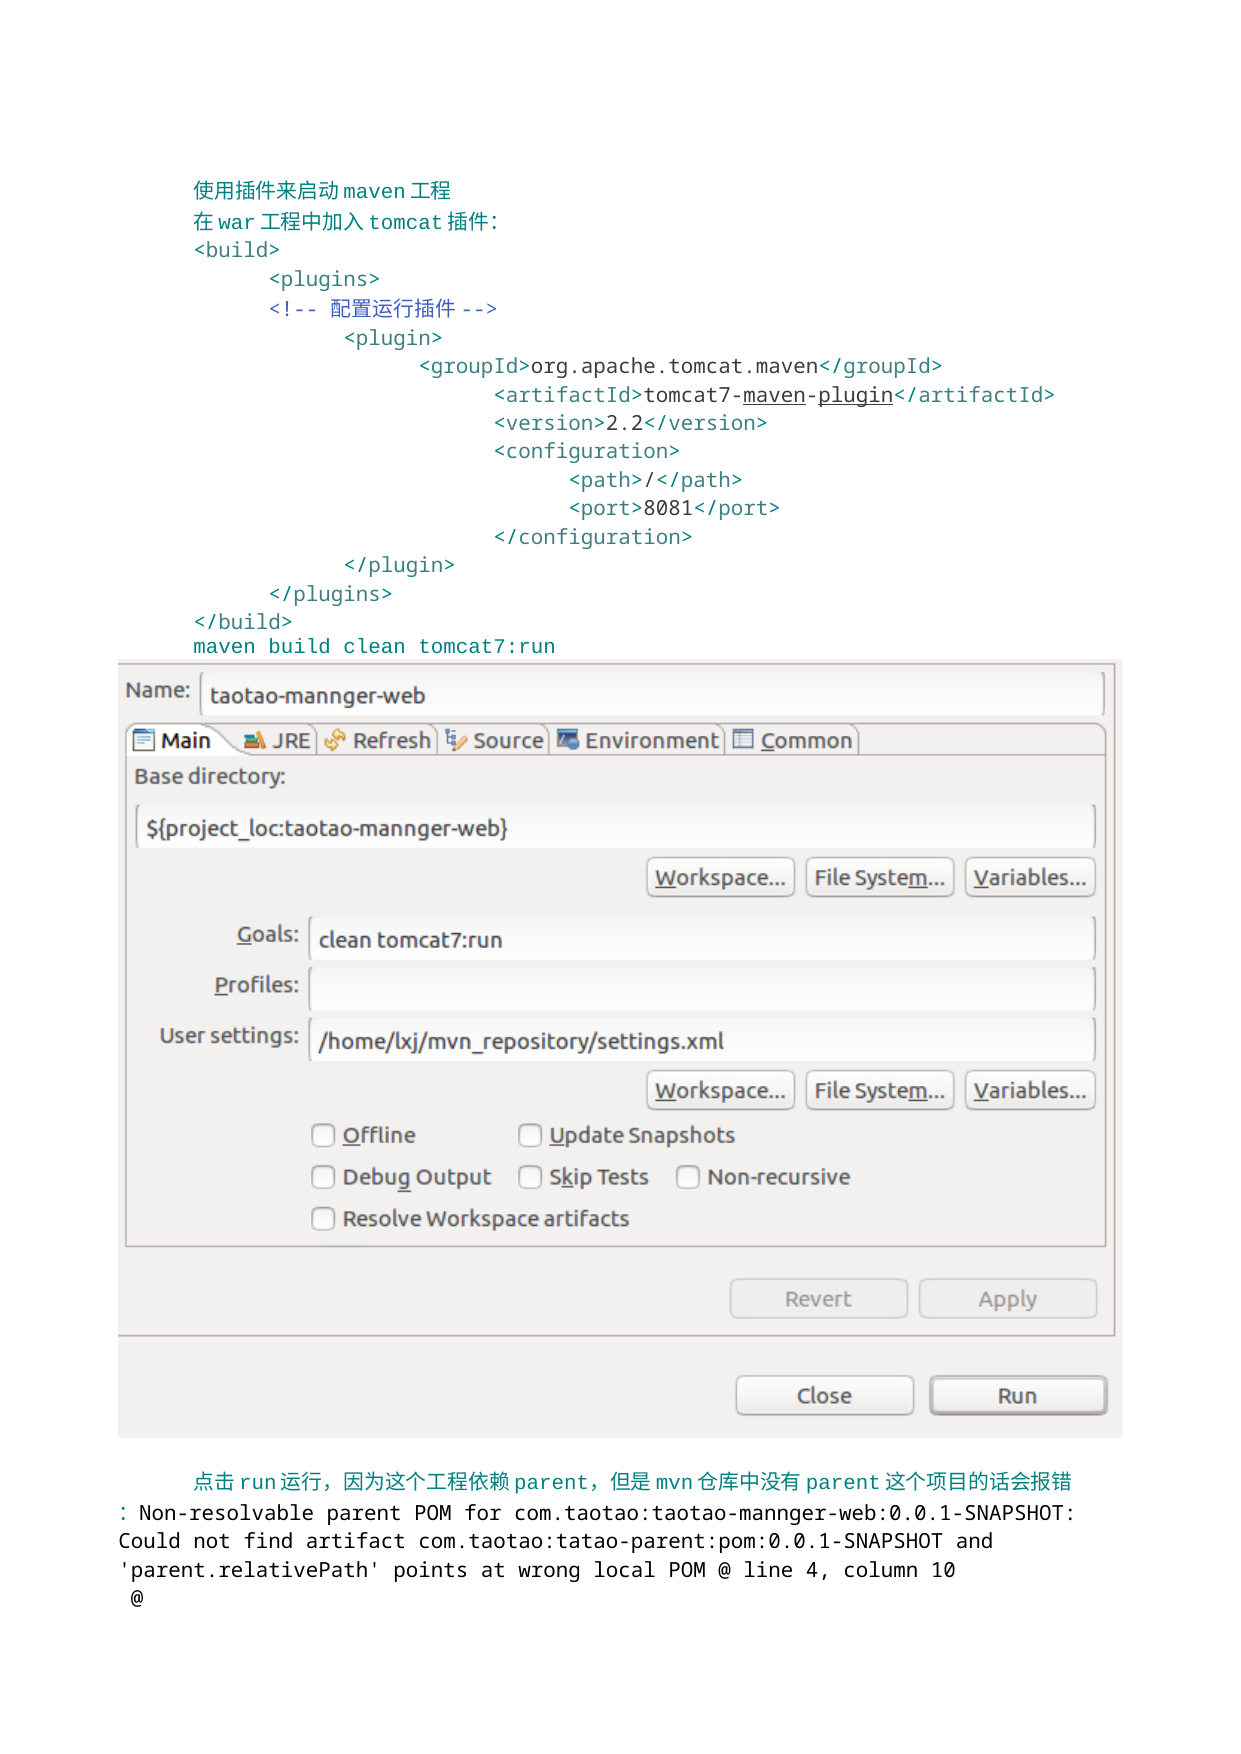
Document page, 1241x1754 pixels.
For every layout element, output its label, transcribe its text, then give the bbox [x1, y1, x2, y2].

text 在war工程中加入tomcat插件： [118, 205, 1122, 236]
text 使用插件来启动maven工程 [118, 175, 1122, 205]
text <artifactId>tomcat7-maven-plugin</artifactId> [118, 380, 1122, 408]
text <path>/</path> [118, 465, 1122, 493]
text 点击run运行，因为这个工程依赖parent，但是mvn仓库中没有parent这个项目的话会报错 [118, 1466, 1122, 1496]
text </configuration> [118, 522, 1122, 550]
text @ [118, 1583, 1122, 1612]
text <configuration> [118, 437, 1122, 465]
text <groupId>org.apache.tomcat.maven</groupId> [118, 351, 1122, 380]
text </plugin> [118, 550, 1122, 579]
picture [118, 659, 1123, 1438]
text <build> [118, 236, 1122, 264]
text <!-- 配置运行插件 --> [118, 293, 1122, 323]
text ：Non-resolvable parent POM for com.taotao:taotao-mannger-web:0.0.1-SNAPSHOT: Could not find artifact com.taotao:tatao-parent:pom:0.0.1-SNAPSHOT and 'parent.relativePath' points at wrong local POM @ line 4, column 10 [118, 1496, 1122, 1583]
text <version>2.2</version> [118, 408, 1122, 437]
text <plugins> [118, 264, 1122, 293]
text </build> [118, 607, 1122, 636]
text </plugins> [118, 579, 1122, 607]
text <port>8081</port> [118, 493, 1122, 522]
text <plugin> [118, 323, 1122, 351]
text maven build clean tomcat7:run [118, 636, 1122, 659]
